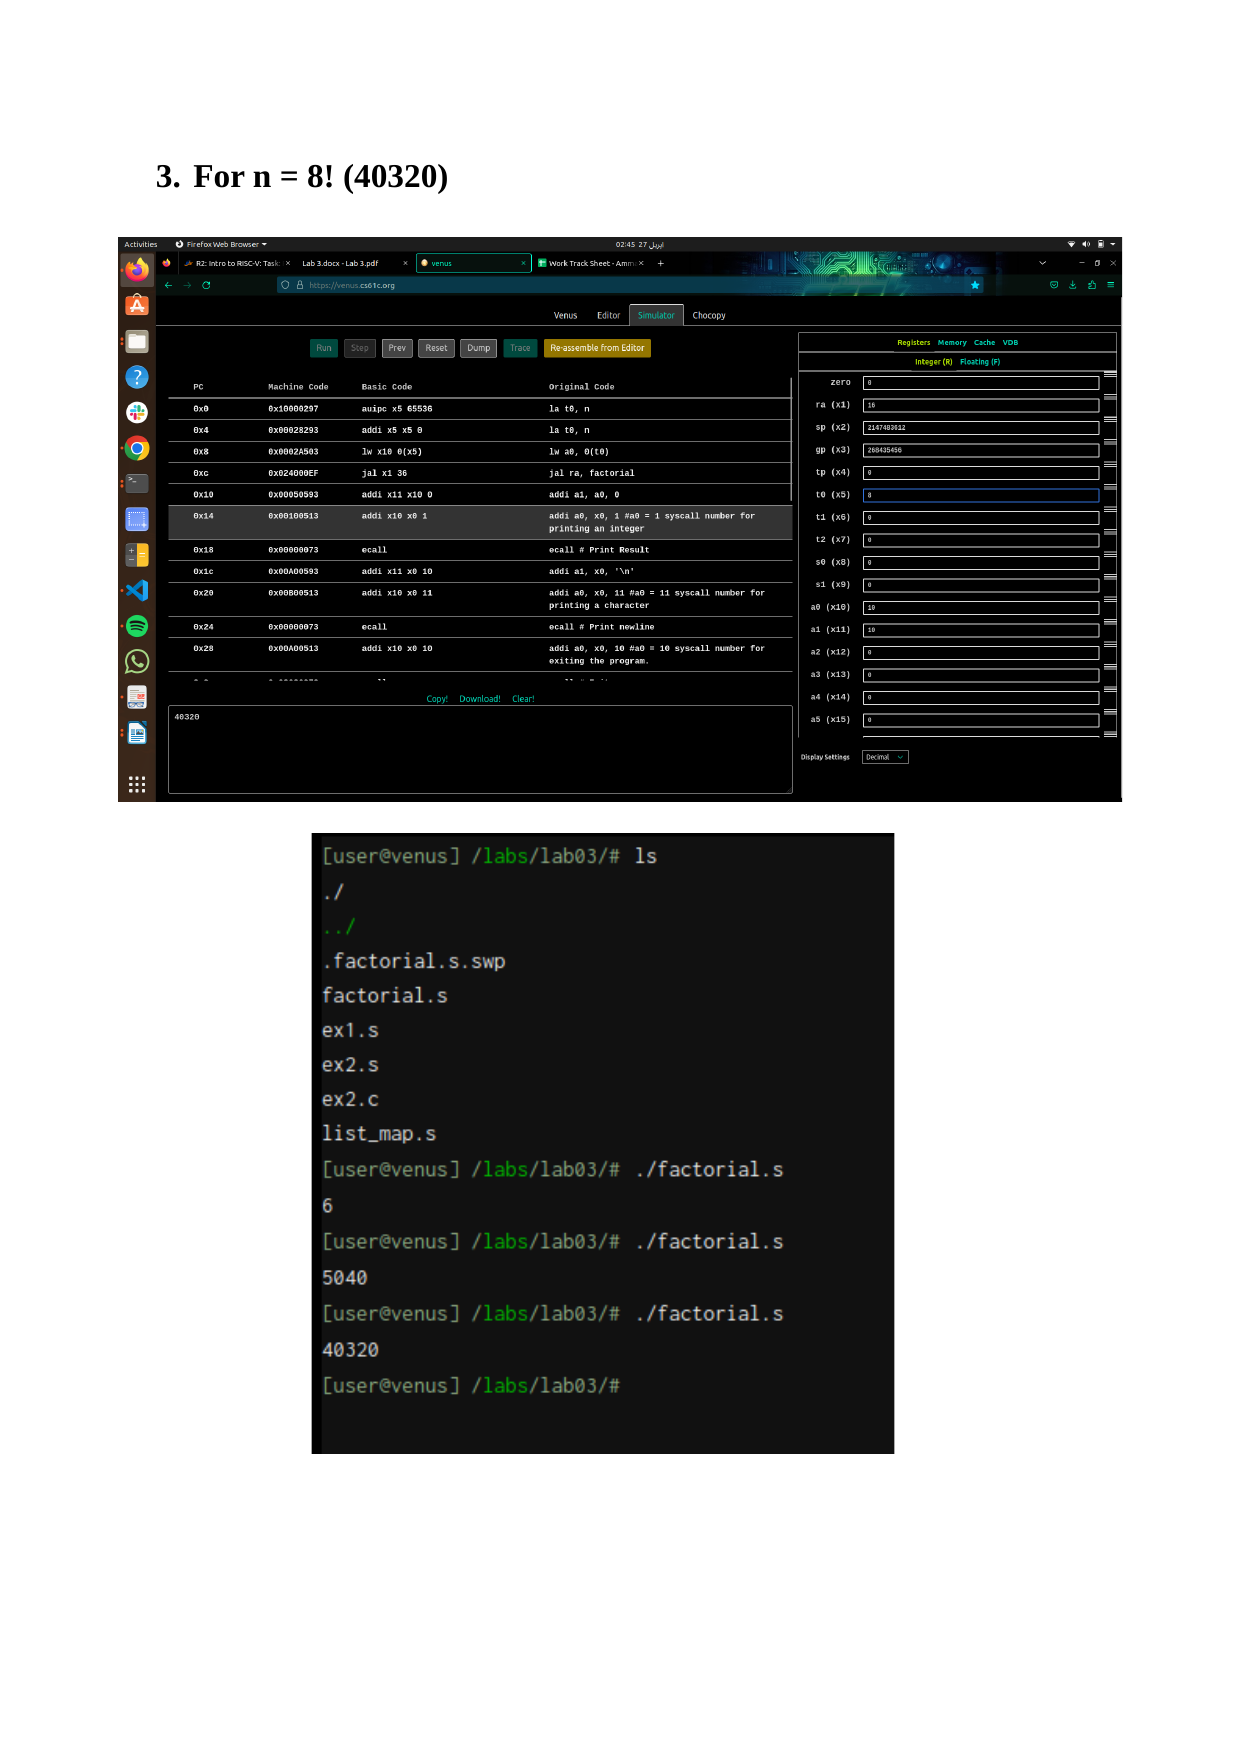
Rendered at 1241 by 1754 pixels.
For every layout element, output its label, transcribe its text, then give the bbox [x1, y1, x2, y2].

picture [118, 237, 1123, 802]
picture [311, 833, 895, 1454]
list For n = 8! (40320) [156, 156, 1122, 195]
